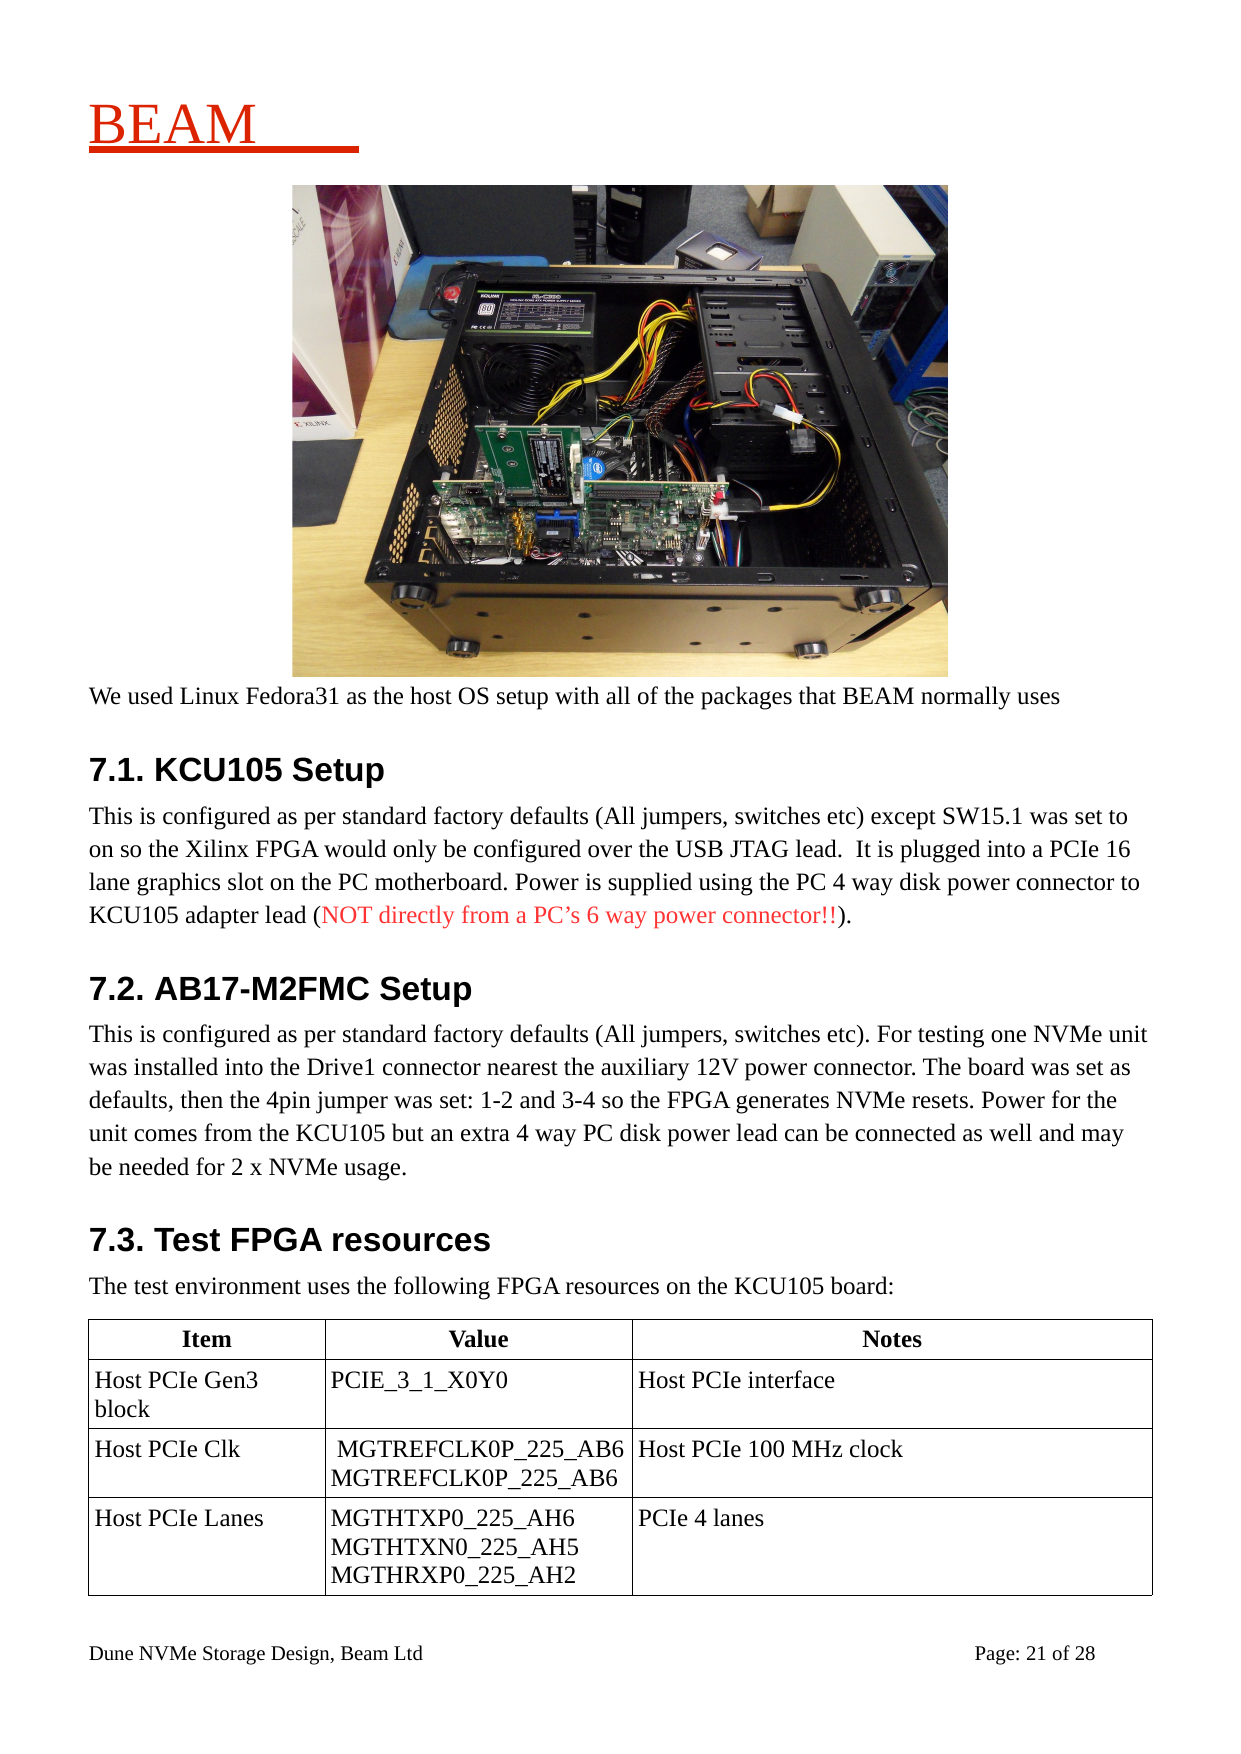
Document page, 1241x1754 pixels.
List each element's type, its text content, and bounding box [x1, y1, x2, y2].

subtitle Test FPGA resources [88, 1220, 1152, 1259]
picture [292, 185, 948, 677]
table_header Notes [633, 1320, 1152, 1359]
table_cell Host PCIe Lanes [89, 1498, 325, 1595]
table_cell MGTHTXP0_225_AH6 MGTHTXN0_225_AH5 MGTHRXP0_225_AH2 [326, 1498, 632, 1595]
text The test environment uses the following FPGA resources on the KCU105 board: [88, 1271, 1152, 1300]
table_header Value [326, 1320, 632, 1359]
table_header Item [89, 1320, 325, 1359]
subtitle AB17-M2FMC Setup [88, 968, 1152, 1007]
table_cell PCIE_3_1_X0Y0 [326, 1360, 632, 1428]
table_cell PCIe 4 lanes [633, 1498, 1152, 1595]
text This is configured as per standard factory defaults (All jumpers, switches etc). For testing one NVMe unit was installed into the Drive1 connector nearest the auxiliary 12V power connector. The board was set as defaults, then the 4pin jumper was set: 1-2 and 3-4 so the FPGA generates NVMe resets. Power for the unit comes from the KCU105 but an extra 4 way PC disk power lead can be connected as well and may be needed for 2 x NVMe usage. [88, 1019, 1152, 1180]
table_cell MGTREFCLK0P_225_AB6 MGTREFCLK0P_225_AB6 [326, 1429, 632, 1497]
text We used Linux Fedora31 as the host OS setup with all of the packages that BEAM normally uses [88, 185, 1152, 710]
subtitle KCU105 Setup [88, 750, 1152, 788]
table_cell Host PCIe Clk [89, 1429, 325, 1497]
table_cell Host PCIe Gen3 block [89, 1360, 325, 1428]
table_cell Host PCIe 100 MHz clock [633, 1429, 1152, 1497]
text This is configured as per standard factory defaults (All jumpers, switches etc) except SW15.1 was set to on so the Xilinx FPGA would only be configured over the USB JTAG lead. It is plugged into a PCIe 16 lane graphics slot on the PC motherboard. Power is supplied using the PC 4 way disk power connector to KCU105 adapter lead (NOT directly from a PC’s 6 way power connector!!). [88, 801, 1152, 929]
table_cell Host PCIe interface [633, 1360, 1152, 1428]
